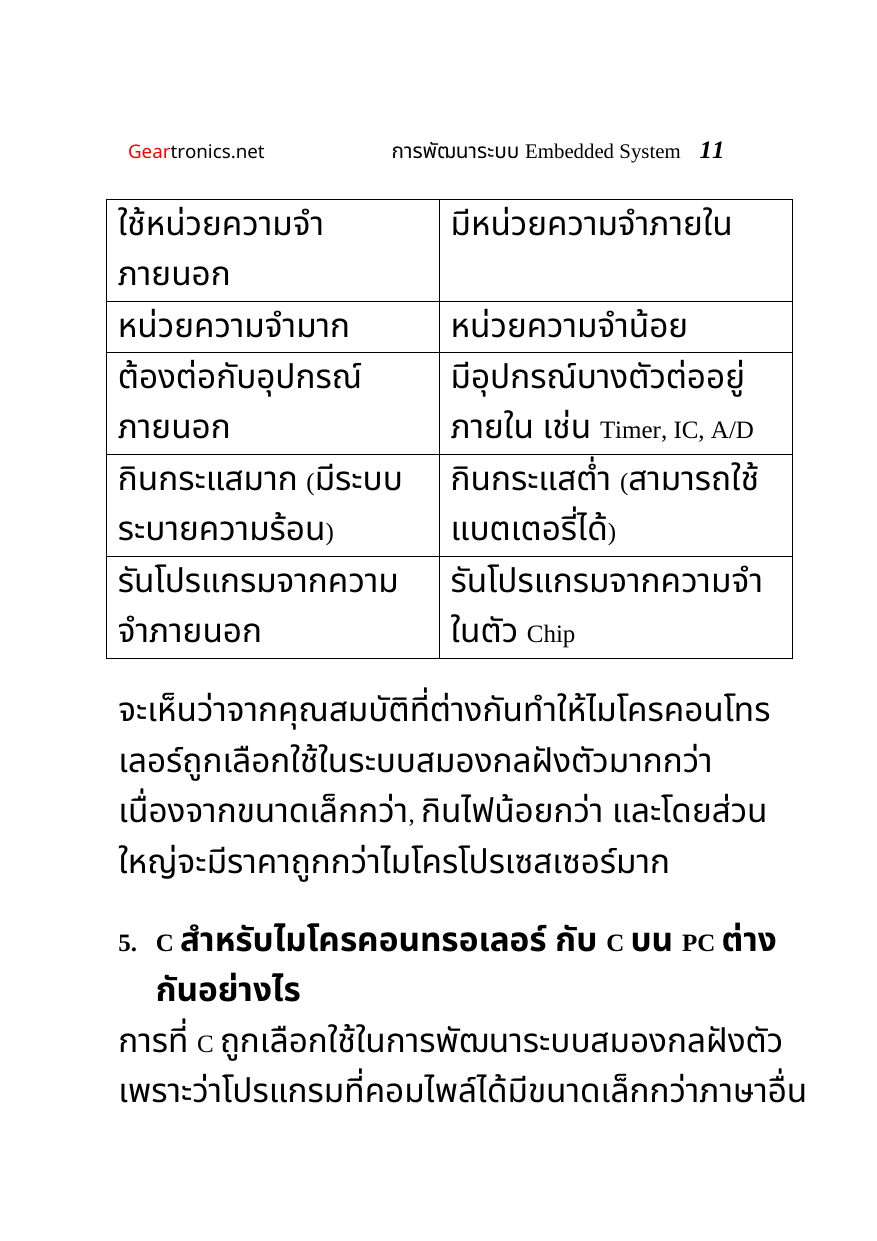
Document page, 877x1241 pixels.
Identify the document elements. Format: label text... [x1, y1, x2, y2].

table_cell รันโปรแกรมจากความจำในตัว Chip [440, 557, 792, 658]
table_cell มีหน่วยความจำภายใน [440, 200, 792, 301]
table_cell กินกระแสต่ำ (สามารถใช้แบตเตอรี่ได้) [440, 455, 792, 556]
list C สำหรับไมโครคอนทรอเลอร์ กับ C บน PC ต่างกันอย่างไร [118, 916, 818, 1017]
table_cell หน่วยความจำน้อย [440, 302, 792, 352]
table_cell มีอุปกรณ์บางตัวต่ออยู่ภายใน เช่น Timer, IC, A/D [440, 353, 792, 454]
table_cell หน่วยความจำมาก [107, 302, 439, 352]
text การที่ C ถูกเลือกใช้ในการพัฒนาระบบสมองกลฝังตัวเพราะว่าโปรแกรมที่คอมไพล์ได้มีขนาดเล็กกว่าภาษาอื่น [118, 1017, 818, 1117]
table_cell กินกระแสมาก (มีระบบระบายความร้อน) [107, 455, 439, 556]
table_cell ใช้หน่วยความจำภายนอก [107, 200, 439, 301]
table_cell ต้องต่อกับอุปกรณ์ภายนอก [107, 353, 439, 454]
text จะเห็นว่าจากคุณสมบัติที่ต่างกันทำให้ไมโครคอนโทรเลอร์ถูกเลือกใช้ในระบบสมองกลฝังตัวมากกว่า เนื่องจากขนาดเล็กกว่า, กินไฟน้อยกว่า และโดยส่วนใหญ่จะมีราคาถูกกว่าไมโครโปรเซสเซอร์มาก [118, 686, 818, 888]
table_cell รันโปรแกรมจากความจำภายนอก [107, 557, 439, 658]
